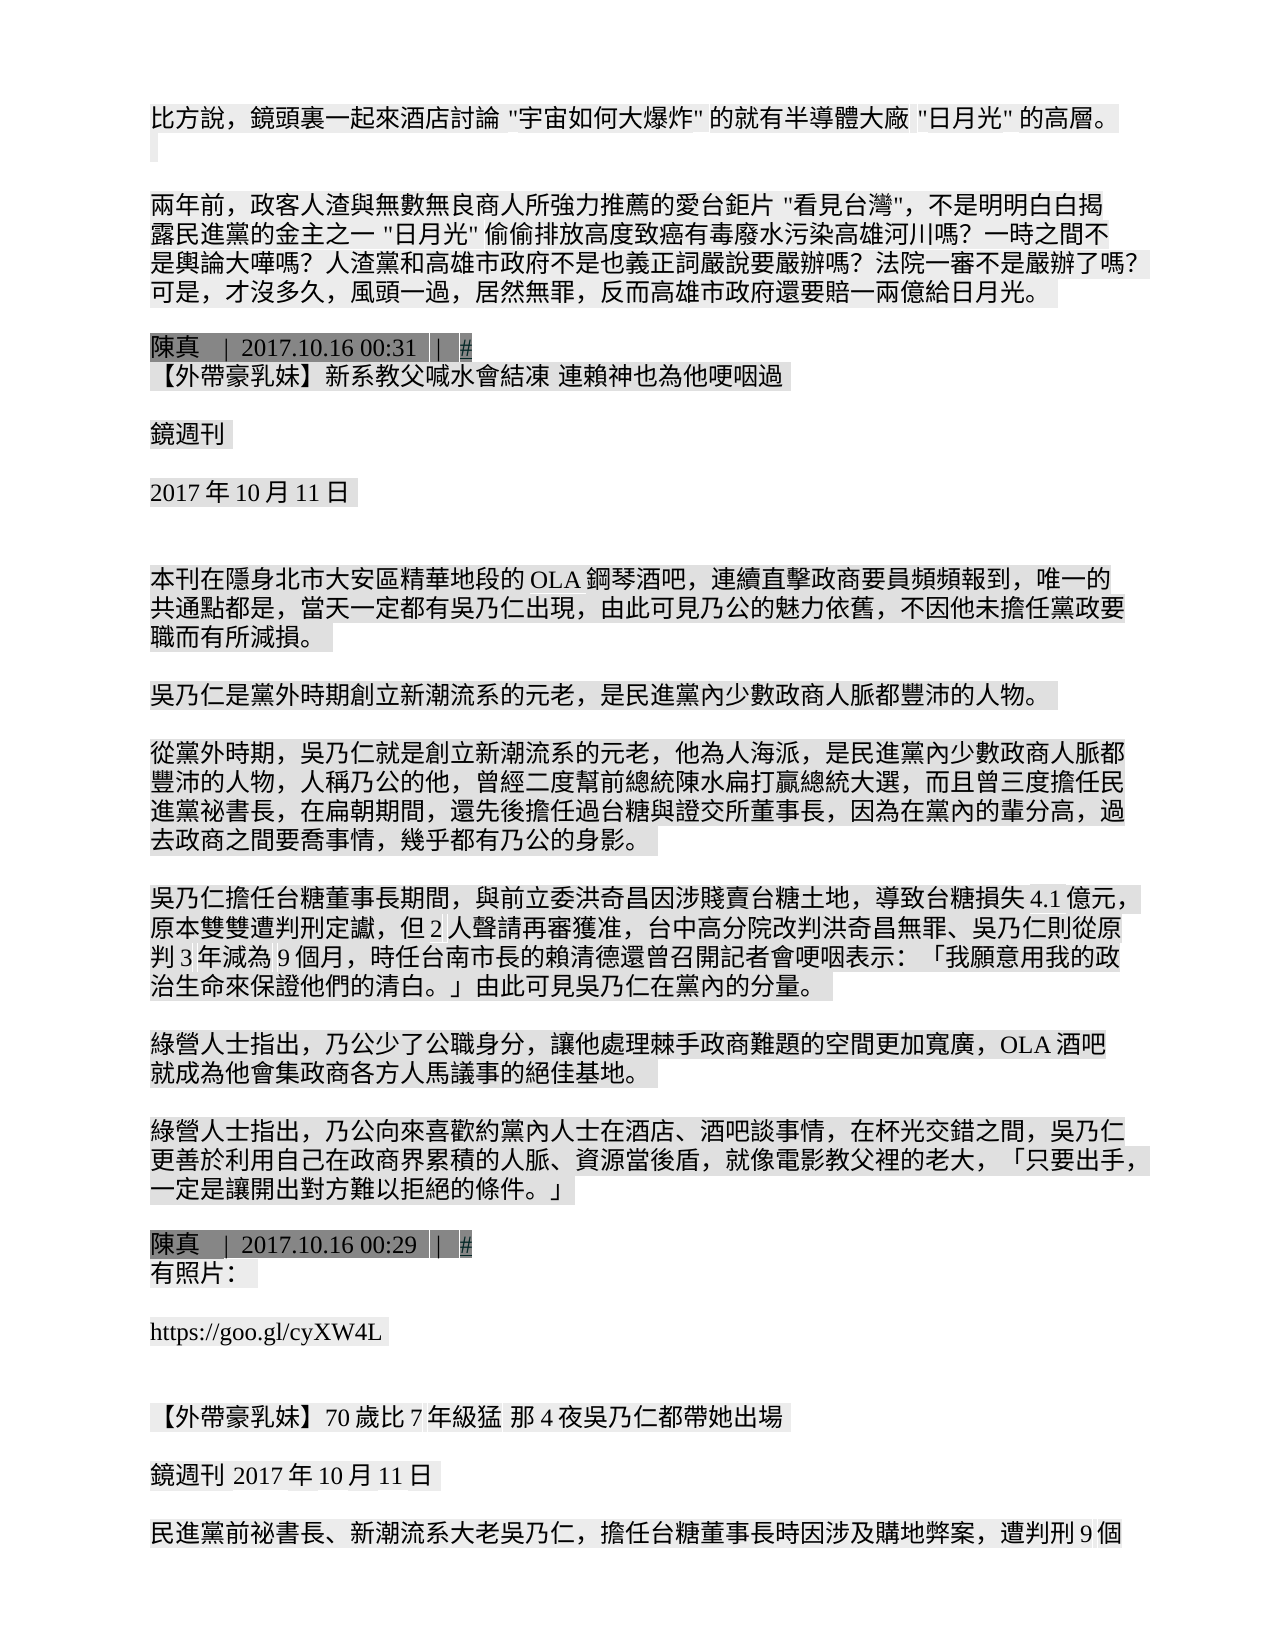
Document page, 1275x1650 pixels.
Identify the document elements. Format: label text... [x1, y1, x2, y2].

text 有照片： https://goo.gl/cyXW4L 【外帶豪乳妹】70歲比7年級猛 那4夜吳乃仁都帶她出場 鏡週刊 2017年10月11日 民進黨前祕書長、新潮流系大老吳乃仁，擔任台糖董事長時因涉及購地弊案，遭判刑9個月出獄後，鮮少露面，不知情的人還以為他已淡出政壇。但本刊連續多日直擊，發現吳乃仁幾乎夜夜笙歌，流連台北市仁愛路一家有女陪侍的高檔鋼琴酒吧，身邊還常有一名豪乳正妹陪伴，並多次帶出場，將屆滿70歲的「乃公」，體力絲毫不輸給七年級的年輕人。 本刊連續多日在台北市立聯合醫院仁愛院區的正對面，一間看似平常的老舊華廈出入口直擊，豪華轎車也一輛接一輛地靠邊臨停，趕來報到的貴客，幾乎都有司機接送，一下車就快步進入大樓玄關進入地下室，這裡就是在政商名流圈頗富盛名、有女陪侍的「OLA」鋼琴酒吧。 OLA雖然沒有亮眼招牌，非熟客帶路還不得其門而入，政商名流絡繹不絕，知情人士向本刊爆料，他們來此主要都是衝著吳乃仁而來，此一豔窟堪稱政商議事的高級祕密會所。 本刊直擊，9月13日凌晨3點02分，台北天空下起了雨，招待所的少爺先衝到大樓入口處拿了把雨傘，走到招待所出口後隨即又回頭多拿了把傘，再站在出口迎接貴客。此時走出招待所吳乃仁，長髮妹用左手親密地挽著他的右手，吳乃仁用手比了比前方，似乎示意她自己的車就在前方。 這名長髮妹是年近30歲的女孩，皮膚白皙、身材窈窕，留著一頭近乎及腰的烏黑長髮，尤其一雙勻稱修長的美腿更是令見到的人難以移開目光。她的外貌並非屬於艷麗型，而較偏向鄰家女孩般的清新，長長的鵝蛋臉配上細緻的五官，及淡到近乎素顏的薄妝，或許就是這股氣息讓吳乃仁一見傾心，才時常找她作陪。 長髮妹邊挽著吳乃仁的手邊與他聊天，細心扶著吳乃仁走下大樓階梯，並走向已停在路旁的車輛，吳乃仁的司機早已下車打開車門，待吳與長髮女坐上後座後，即上車加速駛離，在幾個急轉彎後即消失在雨中的街頭。 9月23日，吳乃仁（中）和台灣互動董事長王志隆（左）一起步出酒吧，看得出2人交情不錯。 (檢視相片) 臉色因喝酒喝到紅通通的吳乃仁，似乎已經酒足飯飽，而吳乃仁喜歡的長髮妹就跟在後方，這天她盤起了長髮，她穿了件紫色挖胸的上衣，搭配灰色一片裙，露出白皙的長腿，右手還提著沒吃完的打包食物紙袋，邊跟在後面邊咬著嘴唇，透露出她俏皮的一面。 吳乃仁喝到凌晨，在暗夜中由豪乳正妹悄悄陪著離去。 (檢視相片) 才隔了2天，9月28日凌晨2點51分，吳乃仁再次出現在招待所，他的穿著和2天前一樣，長髮妹挽著吳乃仁的手肘處，扶著他走出大樓，兩人邊走邊聊，相當自然，吳乃仁不知講了什麼哏，還讓長髮妹噗哧一笑，可見乃公的功力。 10月5日凌晨2點31分，吳乃仁當天喝到有些步履不穩，必須由兩人一邊拉一手，把吳乃仁扶到大樓外，吳乃仁又習慣性地摸摸肚皮、拉拉褲頭，似乎仍有些意猶未盡；至於吳乃仁鍾愛的長髮妹，則又提著打包的食物跟在後方，並陪著乃公上車。 [150, 1259, 1125, 1548]
text 請從45秒處開始看： https://goo.gl/QVb9zY 這才是台灣的政治常態，看看這些販賣國土的貪官污吏及一堆無良商人平常如何哥倆好。以前多少還會遮遮掩掩，現在整個政權大權在握，似乎就更加肆無忌憚。 比方說，鏡頭裏一起來酒店討論 "宇宙如何大爆炸" 的就有半導體大廠 "日月光" 的高層。 兩年前，政客人渣與無數無良商人所強力推薦的愛台鉅片 "看見台灣"，不是明明白白揭露民進黨的金主之一 "日月光" 偷偷排放高度致癌有毒廢水污染高雄河川嗎？一時之間不是輿論大嘩嗎？人渣黨和高雄市政府不是也義正詞嚴說要嚴辦嗎？法院一審不是嚴辦了嗎？可是，才沒多久，風頭一過，居然無罪，反而高雄市政府還要賠一兩億給日月光。 [150, 75, 1125, 308]
text 陳真 | 2017.10.16 00:31 | # [150, 333, 1125, 362]
text 【外帶豪乳妹】新系教父喊水會結凍 連賴神也為他哽咽過 鏡週刊 2017年10月11日 本刊在隱身北市大安區精華地段的OLA鋼琴酒吧，連續直擊政商要員頻頻報到，唯一的共通點都是，當天一定都有吳乃仁出現，由此可見乃公的魅力依舊，不因他未擔任黨政要職而有所減損。 吳乃仁是黨外時期創立新潮流系的元老，是民進黨內少數政商人脈都豐沛的人物。 從黨外時期，吳乃仁就是創立新潮流系的元老，他為人海派，是民進黨內少數政商人脈都豐沛的人物，人稱乃公的他，曾經二度幫前總統陳水扁打贏總統大選，而且曾三度擔任民進黨祕書長，在扁朝期間，還先後擔任過台糖與證交所董事長，因為在黨內的輩分高，過去政商之間要喬事情，幾乎都有乃公的身影。 吳乃仁擔任台糖董事長期間，與前立委洪奇昌因涉賤賣台糖土地，導致台糖損失4.1億元，原本雙雙遭判刑定讞，但2人聲請再審獲准，台中高分院改判洪奇昌無罪、吳乃仁則從原判3年減為9個月，時任台南市長的賴清德還曾召開記者會哽咽表示：「我願意用我的政治生命來保證他們的清白。」由此可見吳乃仁在黨內的分量。 綠營人士指出，乃公少了公職身分，讓他處理棘手政商難題的空間更加寬廣，OLA酒吧就成為他會集政商各方人馬議事的絕佳基地。 綠營人士指出，乃公向來喜歡約黨內人士在酒店、酒吧談事情，在杯光交錯之間，吳乃仁更善於利用自己在政商界累積的人脈、資源當後盾，就像電影教父裡的老大，「只要出手，一定是讓開出對方難以拒絕的條件。」 [150, 362, 1125, 1205]
text 陳真 | 2017.10.16 00:29 | # [150, 1230, 1125, 1259]
